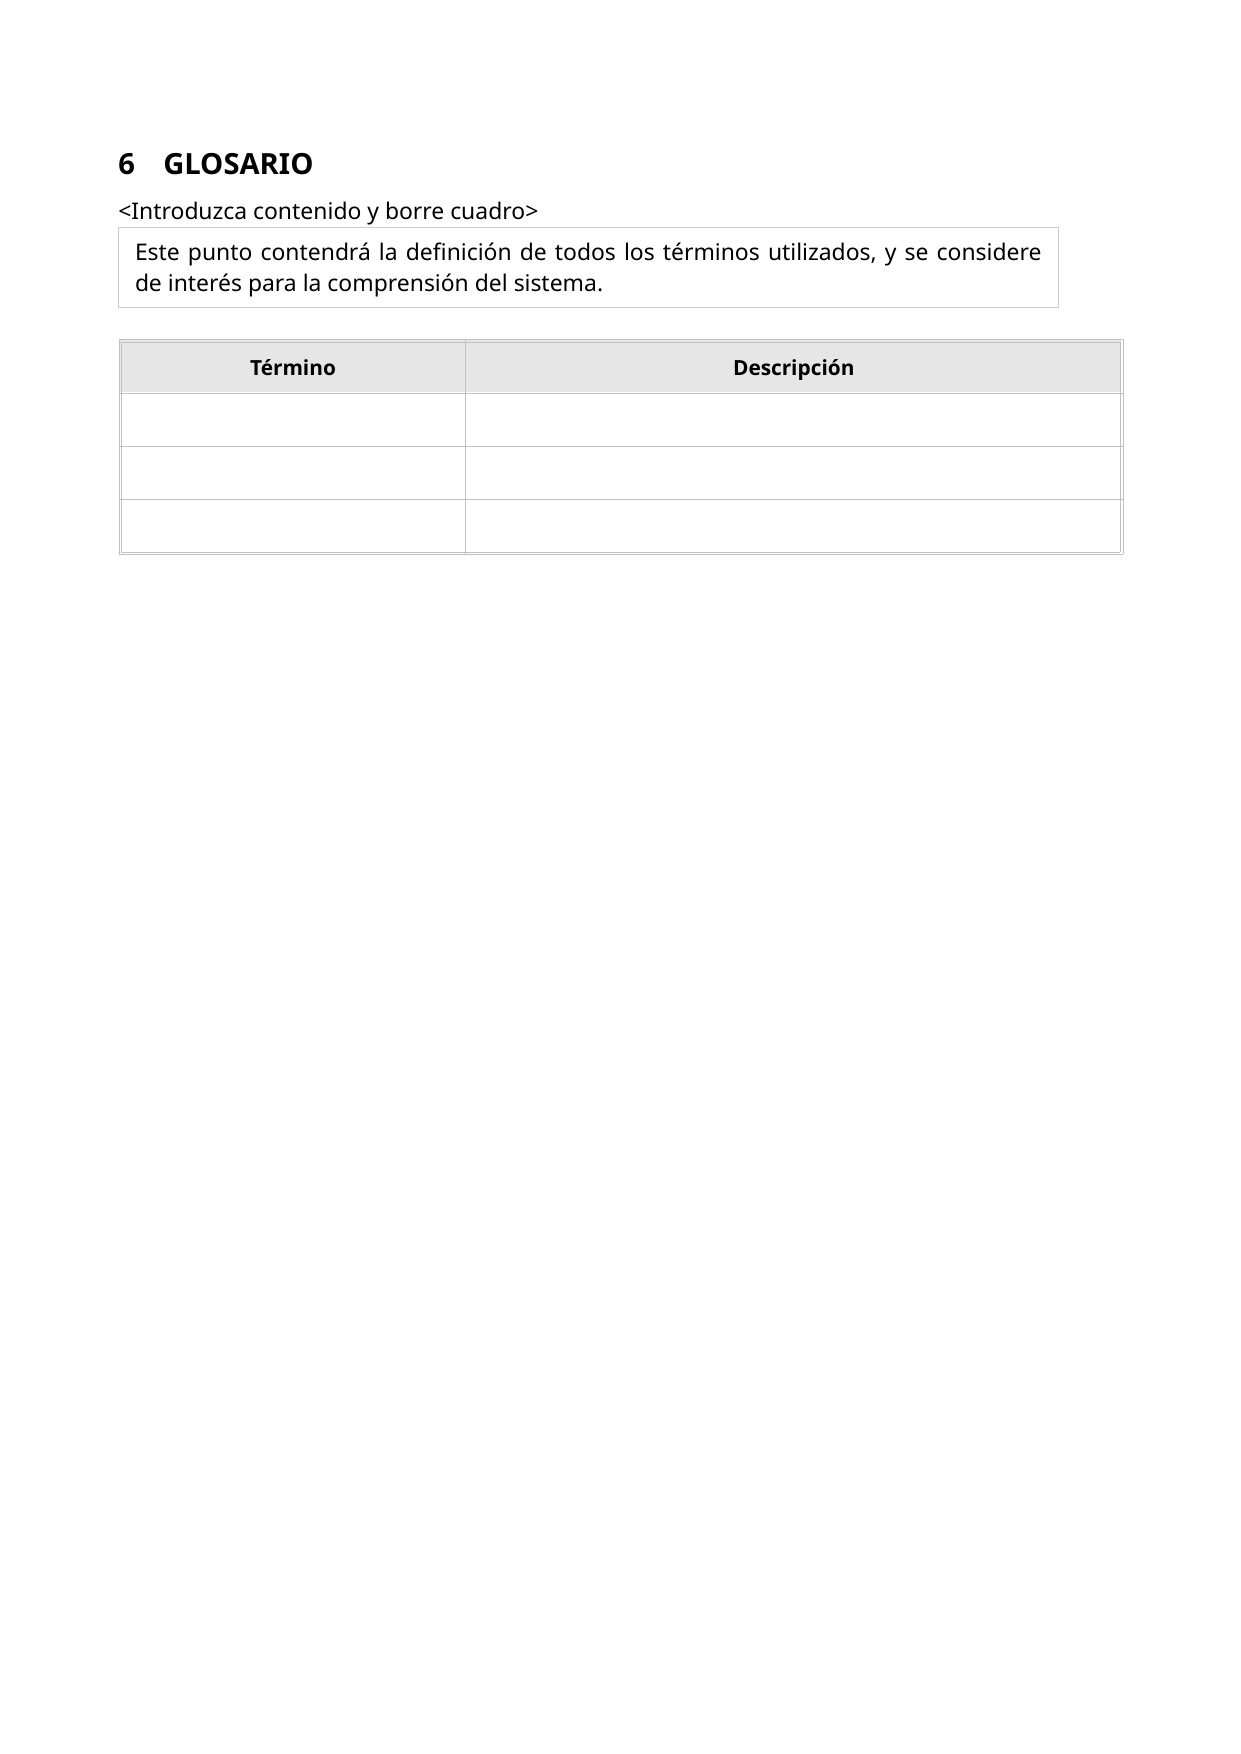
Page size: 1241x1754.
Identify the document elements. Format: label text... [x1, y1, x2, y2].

table_header Descripción [466, 343, 1120, 392]
table_cell [122, 447, 465, 499]
table_cell [466, 500, 1120, 552]
table_cell [466, 447, 1120, 499]
table_cell [122, 500, 465, 552]
text <Introduzca contenido y borre cuadro> [118, 195, 1122, 227]
subtitle GLOSARIO [118, 143, 1122, 183]
table_header Término [122, 343, 465, 392]
table_cell [466, 394, 1120, 446]
text Este punto contendrá la definición de todos los términos utilizados, y se considere de interés para la comprensión del sistema. [135, 236, 1042, 298]
table_cell [122, 394, 465, 446]
